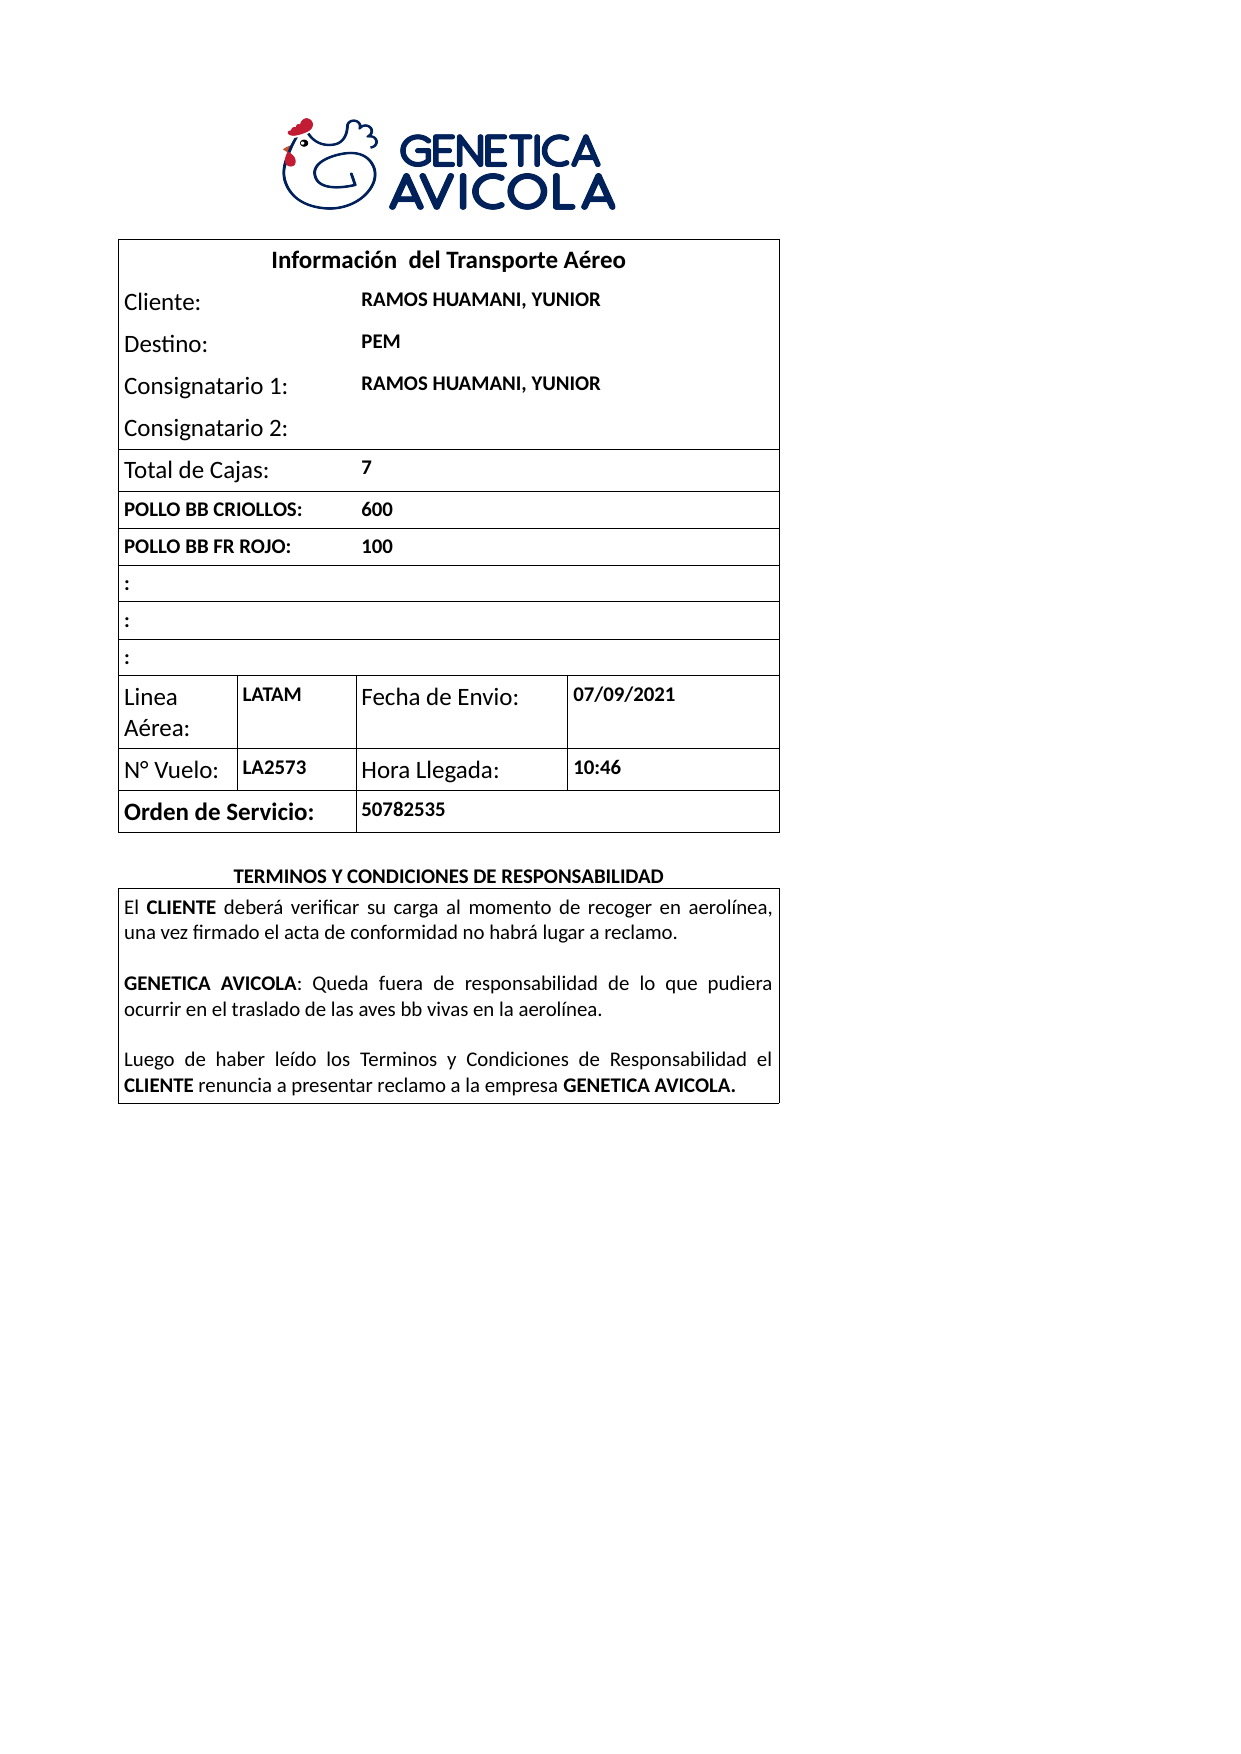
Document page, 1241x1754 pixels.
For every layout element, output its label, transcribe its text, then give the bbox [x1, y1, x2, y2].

table_cell LATAM [238, 676, 356, 748]
table_cell Orden de Servicio: [119, 791, 356, 832]
table_cell 100 [356, 529, 779, 564]
table_cell Hora Llegada: [357, 749, 567, 790]
table_cell LA2573 [238, 749, 356, 790]
picture [282, 118, 616, 210]
table_cell RAMOS HUAMANI, YUNIOR [356, 365, 779, 406]
table_cell Linea Aérea: [119, 676, 237, 748]
table_cell RAMOS HUAMANI, YUNIOR [356, 281, 779, 322]
table_cell Cliente: [119, 281, 356, 322]
table_cell [356, 406, 779, 448]
table_cell : [119, 640, 356, 675]
table_cell : [119, 566, 356, 601]
table_cell 10:46 [568, 749, 779, 790]
table_cell POLLO BB FR ROJO: [119, 529, 356, 564]
table_header Información del Transporte Aéreo [119, 240, 779, 281]
table_cell Total de Cajas: [119, 450, 356, 491]
table_cell Consignatario 2: [119, 406, 356, 448]
table_cell TERMINOS Y CONDICIONES DE RESPONSABILIDAD [118, 833, 779, 888]
table_cell POLLO BB CRIOLLOS: [119, 492, 356, 527]
table_cell [356, 602, 779, 638]
table_cell 600 [356, 492, 779, 527]
table_cell [356, 640, 779, 675]
table_cell [356, 566, 779, 601]
table_cell 50782535 [357, 791, 779, 832]
table_cell Consignatario 1: [119, 365, 356, 406]
table_cell Destino: [119, 323, 356, 364]
table_cell : [119, 602, 356, 638]
table_cell 7 [356, 450, 779, 491]
table_cell 07/09/2021 [568, 676, 779, 748]
table_cell PEM [356, 323, 779, 364]
table_cell Fecha de Envio: [357, 676, 567, 748]
table_cell N° Vuelo: [119, 749, 237, 790]
table_cell El CLIENTE deberá verificar su carga al momento de recoger en aerolínea, una vez firmado el acta de conformidad no habrá lugar a reclamo. GENETICA AVICOLA: Queda fuera de responsabilidad de lo que pudiera ocurrir en el traslado de las aves bb vivas en la aerolínea. Luego de haber leído los Terminos y Condiciones de Responsabilidad el CLIENTE renuncia a presentar reclamo a la empresa GENETICA AVICOLA. [119, 889, 779, 1103]
